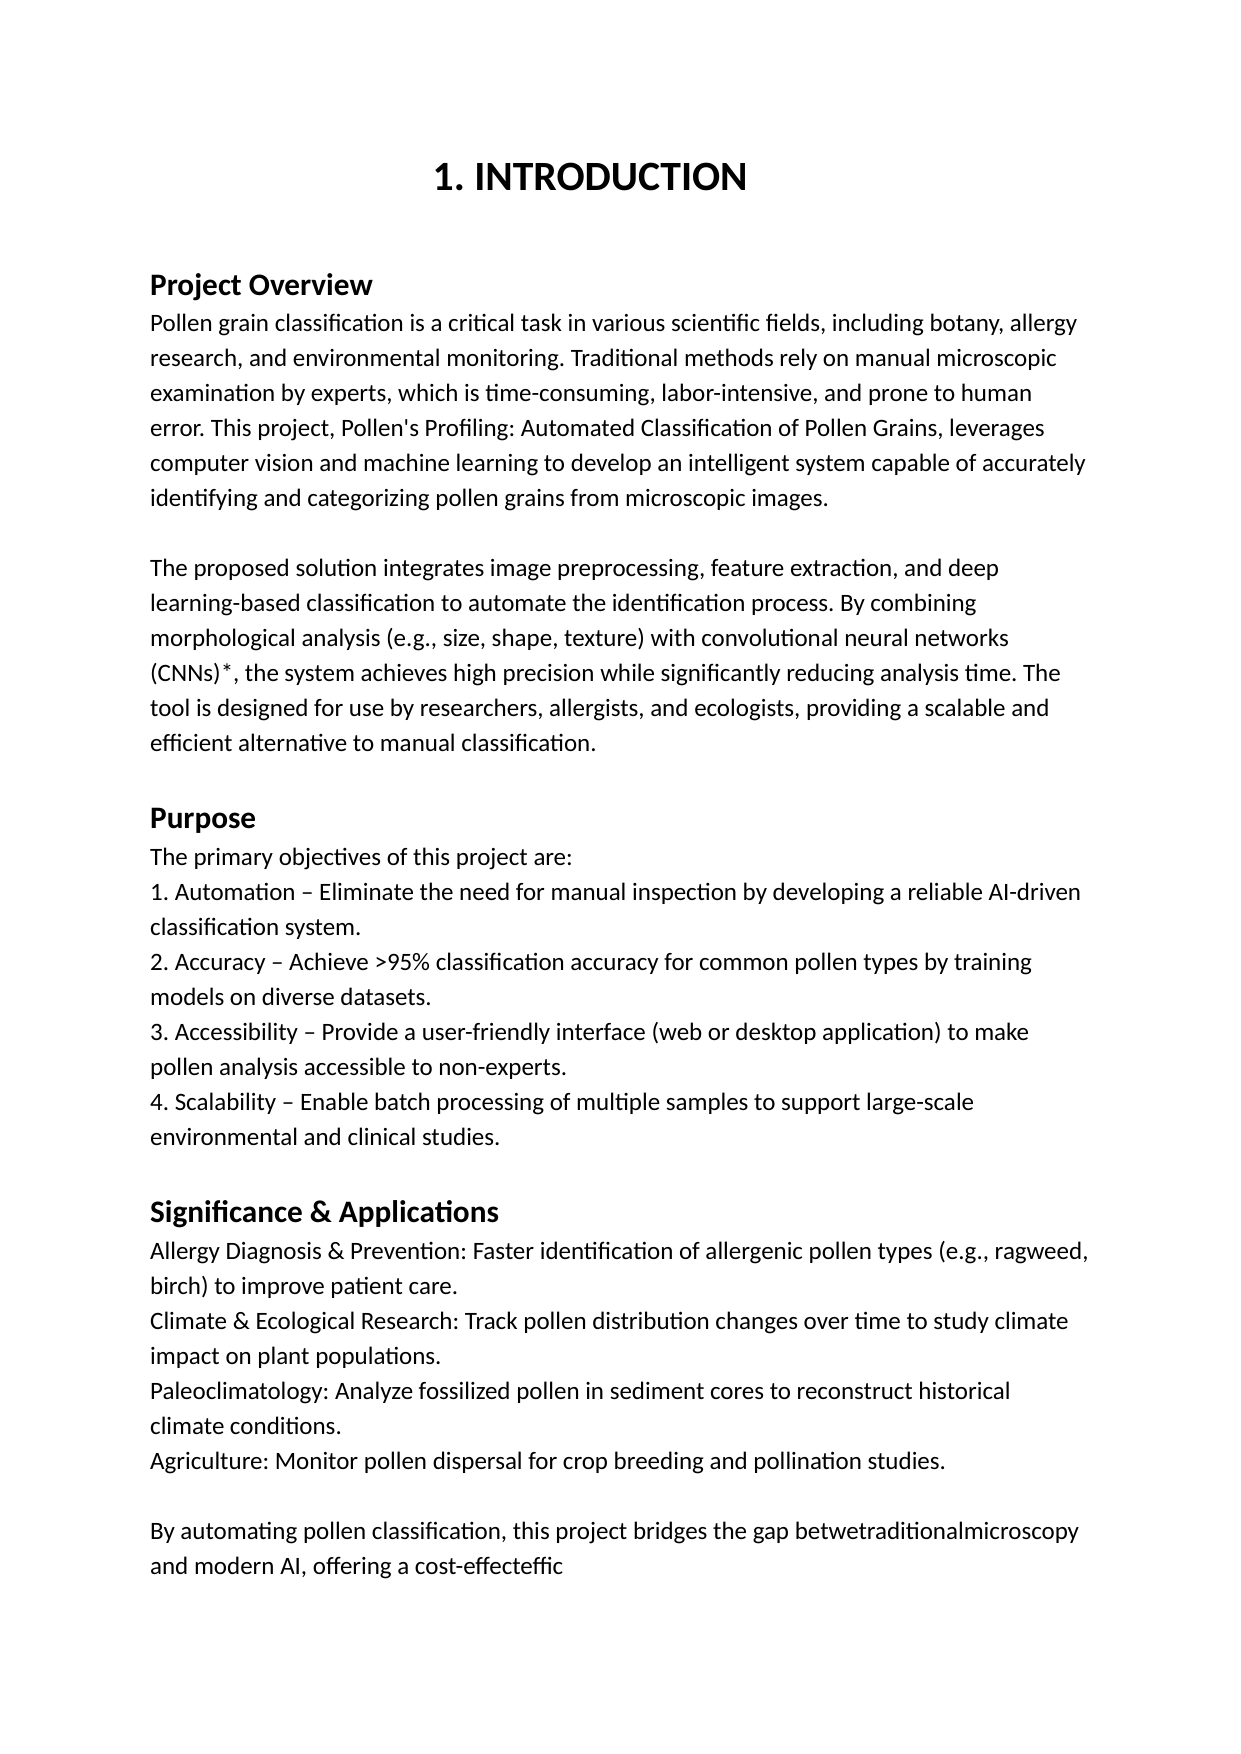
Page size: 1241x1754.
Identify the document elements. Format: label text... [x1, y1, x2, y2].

text 1. INTRODUCTION Project Overview Pollen grain classification is a critical task in various scientific fields, including botany, allergy research, and environmental monitoring. Traditional methods rely on manual microscopic examination by experts, which is time-consuming, labor-intensive, and prone to human error. This project, Pollen's Profiling: Automated Classification of Pollen Grains, leverages computer vision and machine learning to develop an intelligent system capable of accurately identifying and categorizing pollen grains from microscopic images. The proposed solution integrates image preprocessing, feature extraction, and deep learning-based classification to automate the identification process. By combining morphological analysis (e.g., size, shape, texture) with convolutional neural networks (CNNs)*, the system achieves high precision while significantly reducing analysis time. The tool is designed for use by researchers, allergists, and ecologists, providing a scalable and efficient alternative to manual classification. Purpose The primary objectives of this project are: 1. Automation – Eliminate the need for manual inspection by developing a reliable AI-driven classification system. 2. Accuracy – Achieve >95% classification accuracy for common pollen types by training models on diverse datasets. 3. Accessibility – Provide a user-friendly interface (web or desktop application) to make pollen analysis accessible to non-experts. 4. Scalability – Enable batch processing of multiple samples to support large-scale environmental and clinical studies. Significance & Applications Allergy Diagnosis & Prevention: Faster identification of allergenic pollen types (e.g., ragweed, birch) to improve patient care. Climate & Ecological Research: Track pollen distribution changes over time to study climate impact on plant populations. Paleoclimatology: Analyze fossilized pollen in sediment cores to reconstruct historical climate conditions. Agriculture: Monitor pollen dispersal for crop breeding and pollination studies. By automating pollen classification, this project bridges the gap betwetraditionalmicroscopy and modern AI, offering a cost-effecteffic [150, 150, 1090, 1581]
